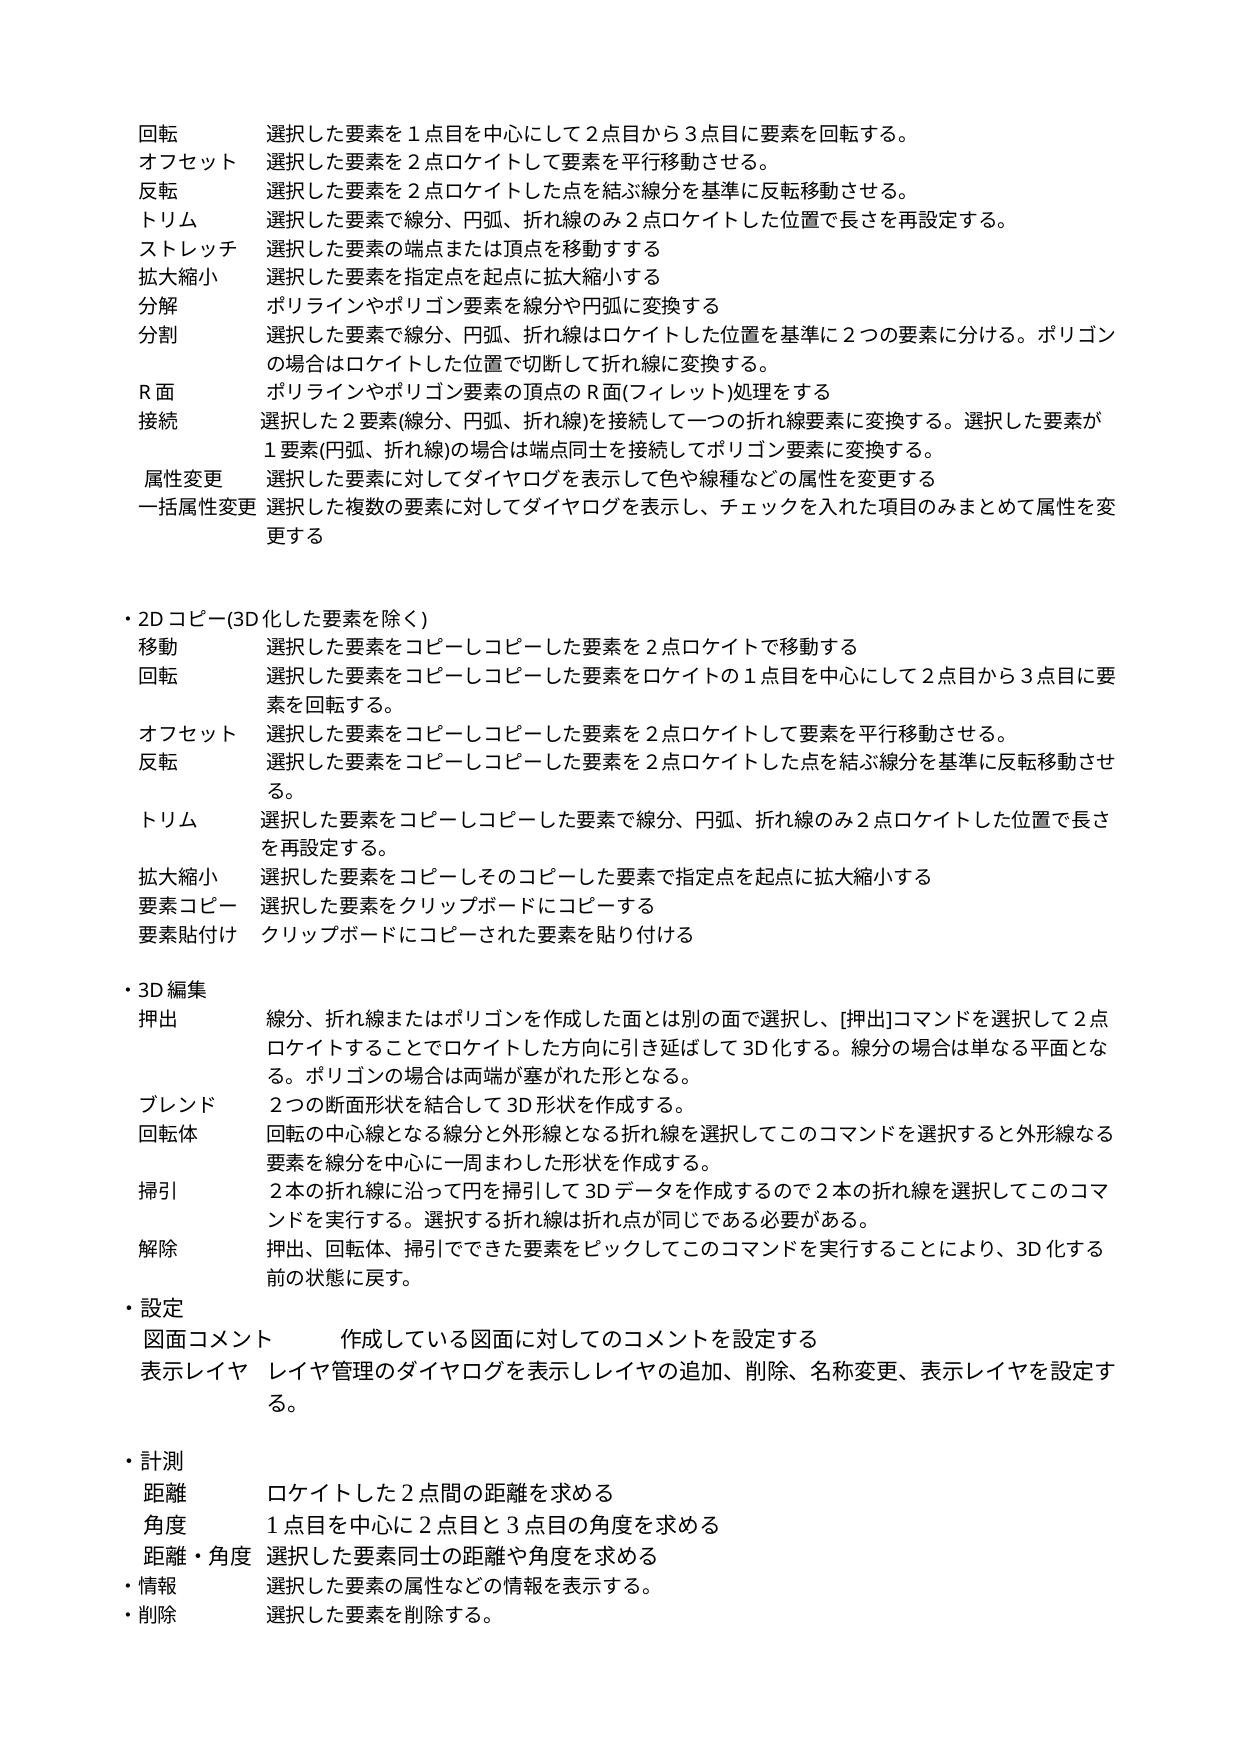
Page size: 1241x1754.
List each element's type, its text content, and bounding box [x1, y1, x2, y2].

text ・3D編集 [118, 975, 1122, 1003]
text 接続 選択した２要素(線分、円弧、折れ線)を接続して一つの折れ線要素に変換する。選択した要素が１要素(円弧、折れ線)の場合は端点同士を接続してポリゴン要素に変換する。 [118, 406, 1122, 463]
text オフセット 選択した要素を２点ロケイトして要素を平行移動させる。 [118, 147, 1122, 176]
text 回転 選択した要素をコピーしコピーした要素をロケイトの１点目を中心にして２点目から３点目に要素を回転する。 [118, 661, 1122, 718]
text 表示レイヤ レイヤ管理のダイヤログを表示しレイヤの追加、削除、名称変更、表示レイヤを設定する。 [118, 1354, 1122, 1417]
text 距離・角度 選択した要素同士の距離や角度を求める [118, 1539, 1122, 1571]
text 押出 線分、折れ線またはポリゴンを作成した面とは別の面で選択し、[押出]コマンドを選択して２点ロケイトすることでロケイトした方向に引き延ばして3D化する。線分の場合は単なる平面となる。ポリゴンの場合は両端が塞がれた形となる。 [118, 1003, 1122, 1090]
text ・2Dコピー(3D化した要素を除く) [118, 603, 1122, 632]
text R面 ポリラインやポリゴン要素の頂点のR面(フィレット)処理をする [118, 377, 1122, 406]
text 角度 1点目を中心に2点目と3点目の角度を求める [118, 1508, 1122, 1539]
text 要素コピー 選択した要素をクリップボードにコピーする [118, 890, 1122, 919]
text ・設定 [118, 1291, 1122, 1322]
text 回転体 回転の中心線となる線分と外形線となる折れ線を選択してこのコマンドを選択すると外形線なる要素を線分を中心に一周まわした形状を作成する。 [118, 1118, 1122, 1176]
text 回転 選択した要素を１点目を中心にして２点目から３点目に要素を回転する。 [118, 118, 1122, 147]
text 移動 選択した要素をコピーしコピーした要素を2点ロケイトで移動する [118, 632, 1122, 661]
text 反転 選択した要素をコピーしコピーした要素を２点ロケイトした点を結ぶ線分を基準に反転移動させる。 [118, 747, 1122, 804]
text 反転 選択した要素を２点ロケイトした点を結ぶ線分を基準に反転移動させる。 [118, 176, 1122, 204]
text 分解 ポリラインやポリゴン要素を線分や円弧に変換する [118, 291, 1122, 319]
text オフセット 選択した要素をコピーしコピーした要素を２点ロケイトして要素を平行移動させる。 [118, 718, 1122, 747]
text 解除 押出、回転体、掃引でできた要素をピックしてこのコマンドを実行することにより、3D化する前の状態に戻す。 [118, 1233, 1122, 1291]
text 拡大縮小 選択した要素を指定点を起点に拡大縮小する [118, 262, 1122, 291]
text ストレッチ 選択した要素の端点または頂点を移動すする [118, 233, 1122, 262]
text 拡大縮小 選択した要素をコピーしそのコピーした要素で指定点を起点に拡大縮小する [118, 862, 1122, 890]
text 属性変更 選択した要素に対してダイヤログを表示して色や線種などの属性を変更する [118, 463, 1122, 492]
text 分割 選択した要素で線分、円弧、折れ線はロケイトした位置を基準に２つの要素に分ける。ポリゴンの場合はロケイトした位置で切断して折れ線に変換する。 [118, 319, 1122, 377]
text 距離 ロケイトした2点間の距離を求める [118, 1476, 1122, 1508]
text 要素貼付け クリップボードにコピーされた要素を貼り付ける [118, 919, 1122, 948]
text ブレンド ２つの断面形状を結合して3D形状を作成する。 [118, 1090, 1122, 1118]
text トリム 選択した要素で線分、円弧、折れ線のみ２点ロケイトした位置で長さを再設定する。 [118, 204, 1122, 233]
text ・情報 選択した要素の属性などの情報を表示する。 [118, 1571, 1122, 1600]
text ・計測 [118, 1444, 1122, 1476]
text トリム 選択した要素をコピーしコピーした要素で線分、円弧、折れ線のみ２点ロケイトした位置で長さを再設定する。 [118, 804, 1122, 862]
text 一括属性変更 選択した複数の要素に対してダイヤログを表示し、チェックを入れた項目のみまとめて属性を変更する [118, 492, 1122, 549]
text ・削除 選択した要素を削除する。 [118, 1600, 1122, 1628]
text 掃引 ２本の折れ線に沿って円を掃引して3Dデータを作成するので２本の折れ線を選択してこのコマンドを実行する。選択する折れ線は折れ点が同じである必要がある。 [118, 1176, 1122, 1233]
text 図面コメント 作成している図面に対してのコメントを設定する [118, 1322, 1122, 1354]
